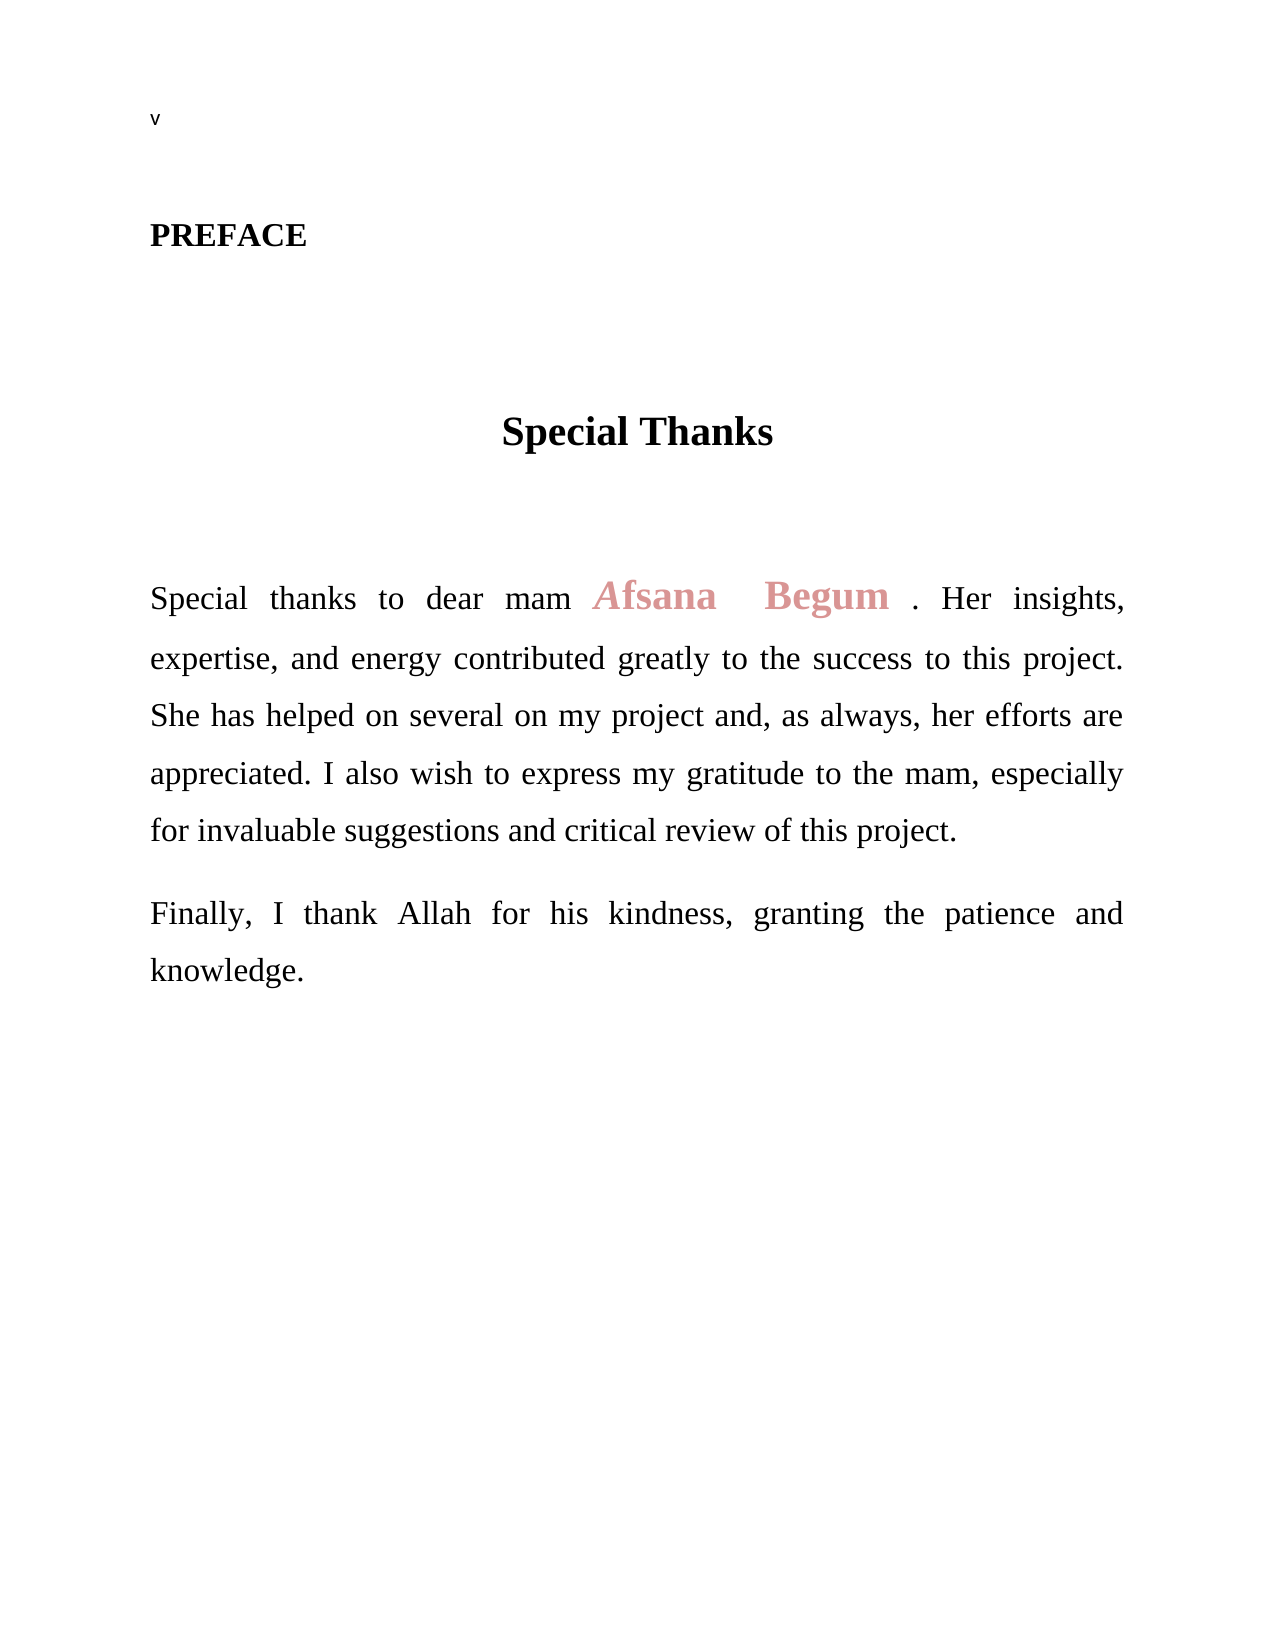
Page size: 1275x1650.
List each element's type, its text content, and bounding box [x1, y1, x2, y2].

text Finally, I thank Allah for his kindness, granting the patience and knowledge. [150, 893, 1125, 989]
text Special thanks to dear mam Afsana Begum . Her insights, expertise, and energy contributed greatly to the success to this project. She has helped on several on my project and, as always, her efforts are appreciated. I also wish to express my gratitude to the mam, especially for invaluable suggestions and critical review of this project. [150, 571, 1125, 849]
text PREFACE [150, 215, 1125, 253]
text Special Thanks [150, 406, 1125, 454]
